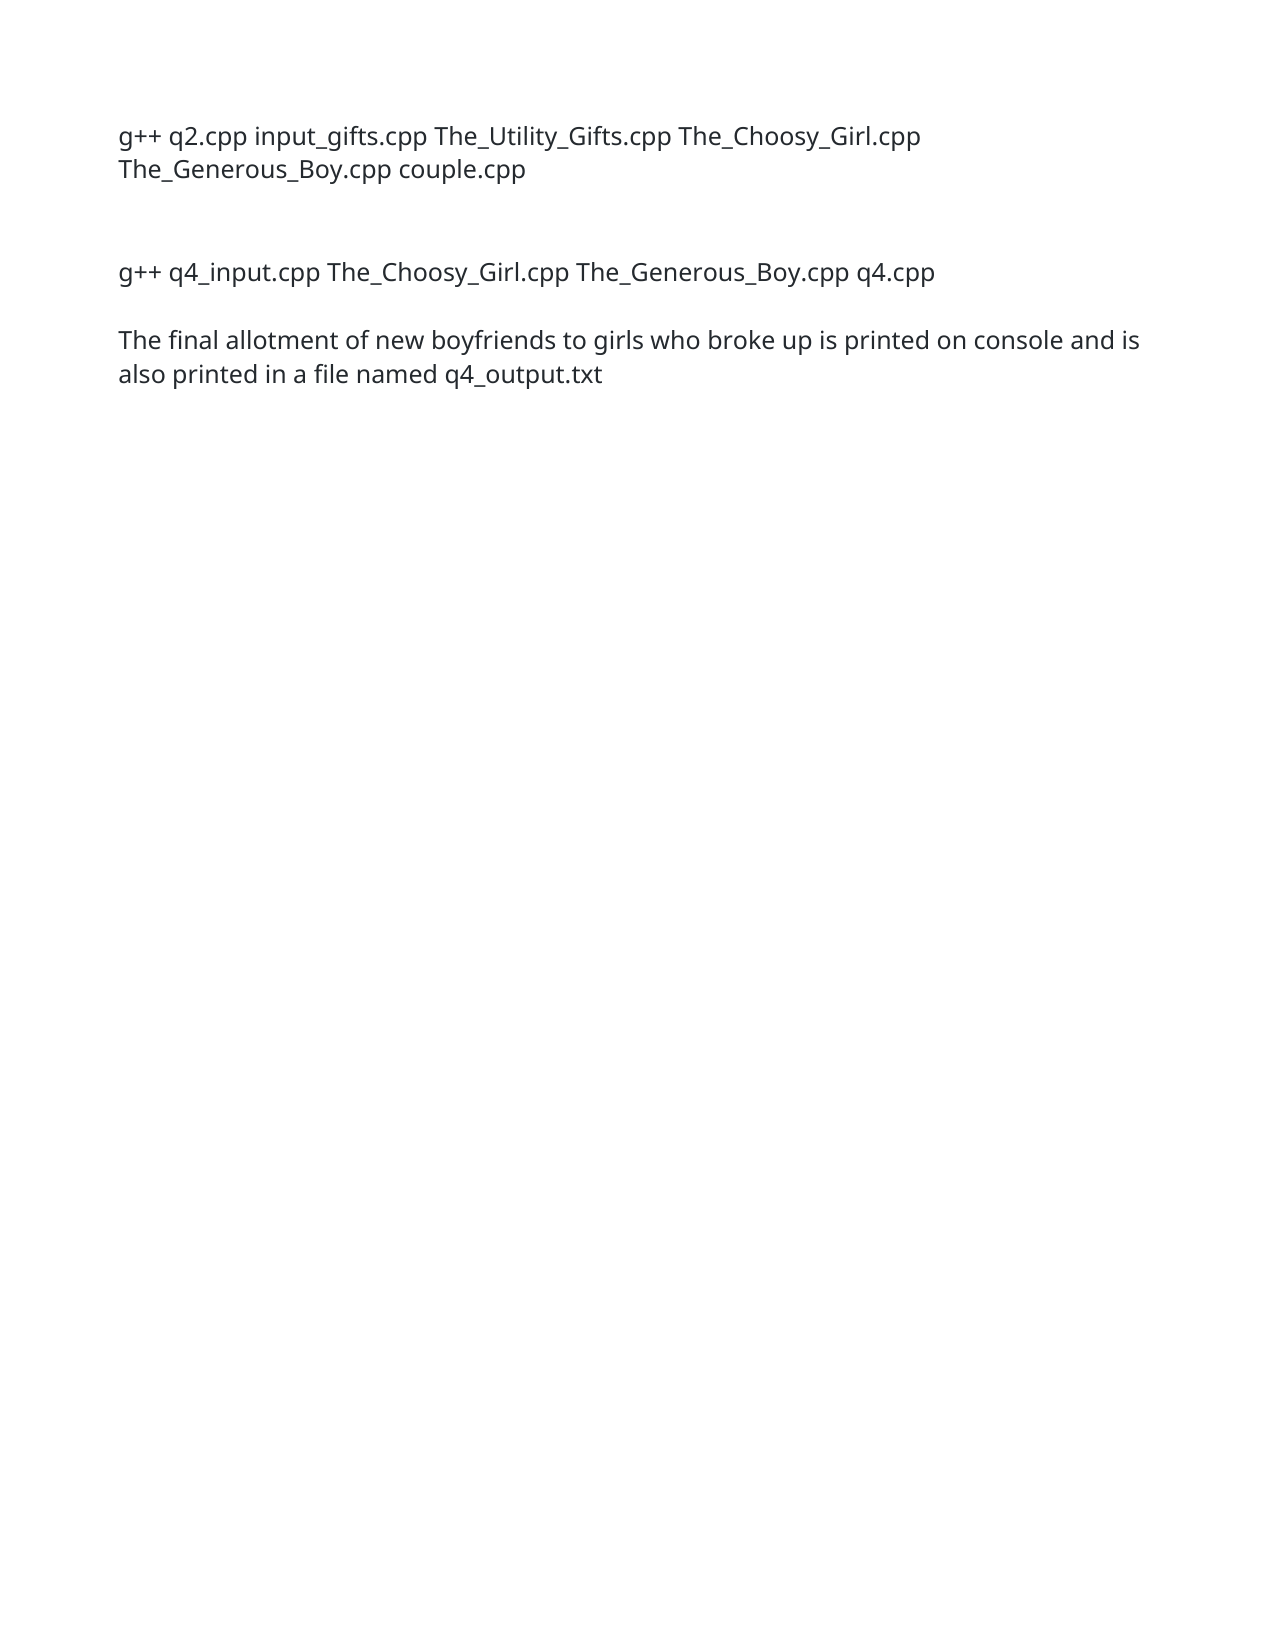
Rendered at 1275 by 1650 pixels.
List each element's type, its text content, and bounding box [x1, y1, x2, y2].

text The final allotment of new boyfriends to girls who broke up is printed on console and is also printed in a file named q4_output.txt [118, 322, 1157, 391]
text g++ q2.cpp input_gifts.cpp The_Utility_Gifts.cpp The_Choosy_Girl.cpp The_Generous_Boy.cpp couple.cpp [118, 118, 1157, 186]
text g++ q4_input.cpp The_Choosy_Girl.cpp The_Generous_Boy.cpp q4.cpp [118, 254, 1157, 288]
